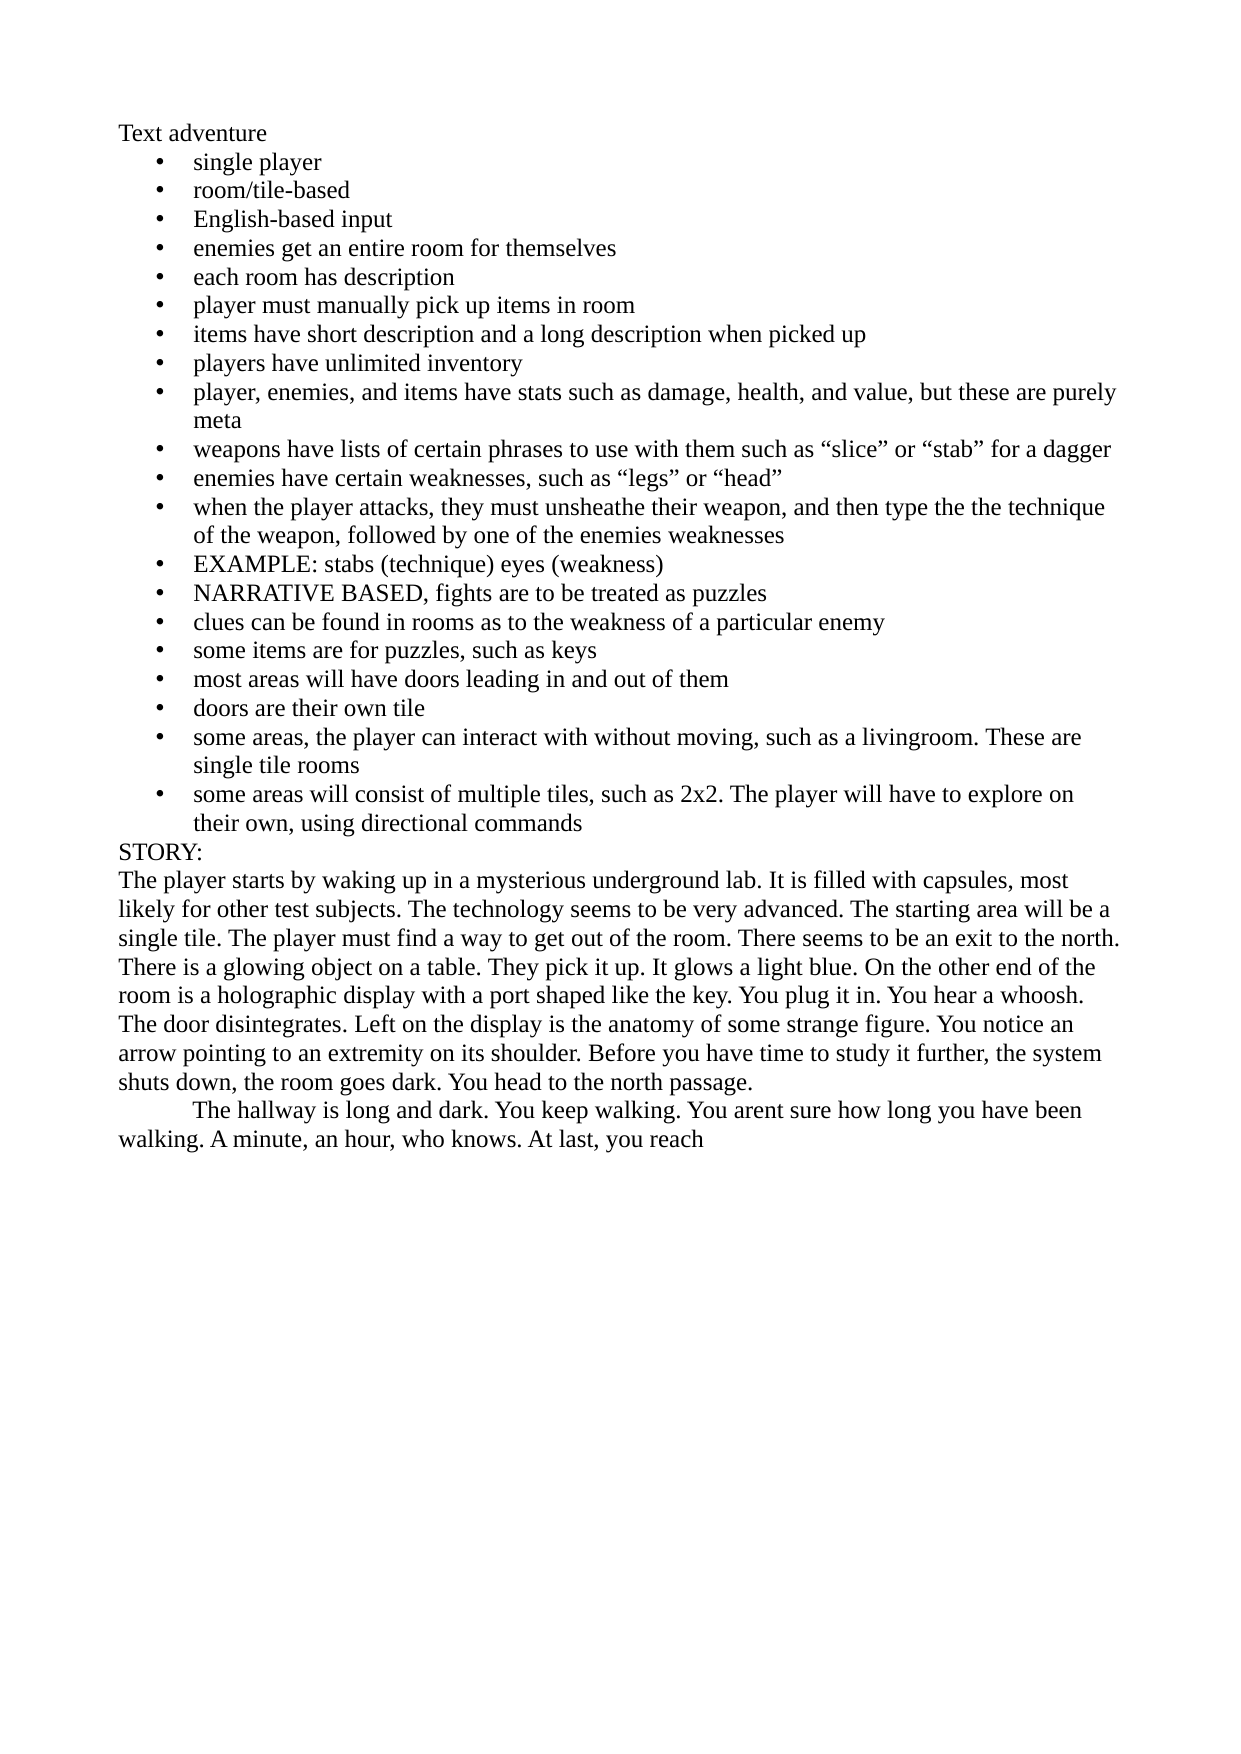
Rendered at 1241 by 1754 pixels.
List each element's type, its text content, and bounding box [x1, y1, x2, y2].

text STORY: [118, 837, 1122, 866]
list player must manually pick up items in room [156, 291, 1122, 319]
list each room has description [156, 262, 1122, 291]
text Text adventure [118, 118, 1122, 147]
list player, enemies, and items have stats such as damage, health, and value, but these are purely meta [156, 377, 1122, 434]
list doors are their own tile [156, 693, 1122, 722]
list NARRATIVE BASED, fights are to be treated as puzzles [156, 578, 1122, 607]
list some items are for puzzles, such as keys [156, 636, 1122, 664]
list some areas, the player can interact with without moving, such as a livingroom. These are single tile rooms [156, 722, 1122, 779]
list enemies have certain weaknesses, such as “legs” or “head” [156, 463, 1122, 492]
list items have short description and a long description when picked up [156, 319, 1122, 348]
text The hallway is long and dark. You keep walking. You arent sure how long you have been walking. A minute, an hour, who knows. At last, you reach [118, 1096, 1122, 1153]
list English-based input [156, 204, 1122, 233]
list some areas will consist of multiple tiles, such as 2x2. The player will have to explore on their own, using directional commands [156, 779, 1122, 837]
list clues can be found in rooms as to the weakness of a particular enemy [156, 607, 1122, 636]
list single player [156, 147, 1122, 176]
list room/tile-based [156, 176, 1122, 204]
list weapons have lists of certain phrases to use with them such as “slice” or “stab” for a dagger [156, 434, 1122, 463]
list EXAMPLE: stabs (technique) eyes (weakness) [156, 549, 1122, 578]
list most areas will have doors leading in and out of them [156, 664, 1122, 693]
list players have unlimited inventory [156, 348, 1122, 377]
list when the player attacks, they must unsheathe their weapon, and then type the the technique of the weapon, followed by one of the enemies weaknesses [156, 492, 1122, 549]
list enemies get an entire room for themselves [156, 233, 1122, 262]
text The player starts by waking up in a mysterious underground lab. It is filled with capsules, most likely for other test subjects. The technology seems to be very advanced. The starting area will be a single tile. The player must find a way to get out of the room. There seems to be an exit to the north. There is a glowing object on a table. They pick it up. It glows a light blue. On the other end of the room is a holographic display with a port shaped like the key. You plug it in. You hear a whoosh. The door disintegrates. Left on the display is the anatomy of some strange figure. You notice an arrow pointing to an extremity on its shoulder. Before you have time to study it further, the system shuts down, the room goes dark. You head to the north passage. [118, 866, 1122, 1096]
